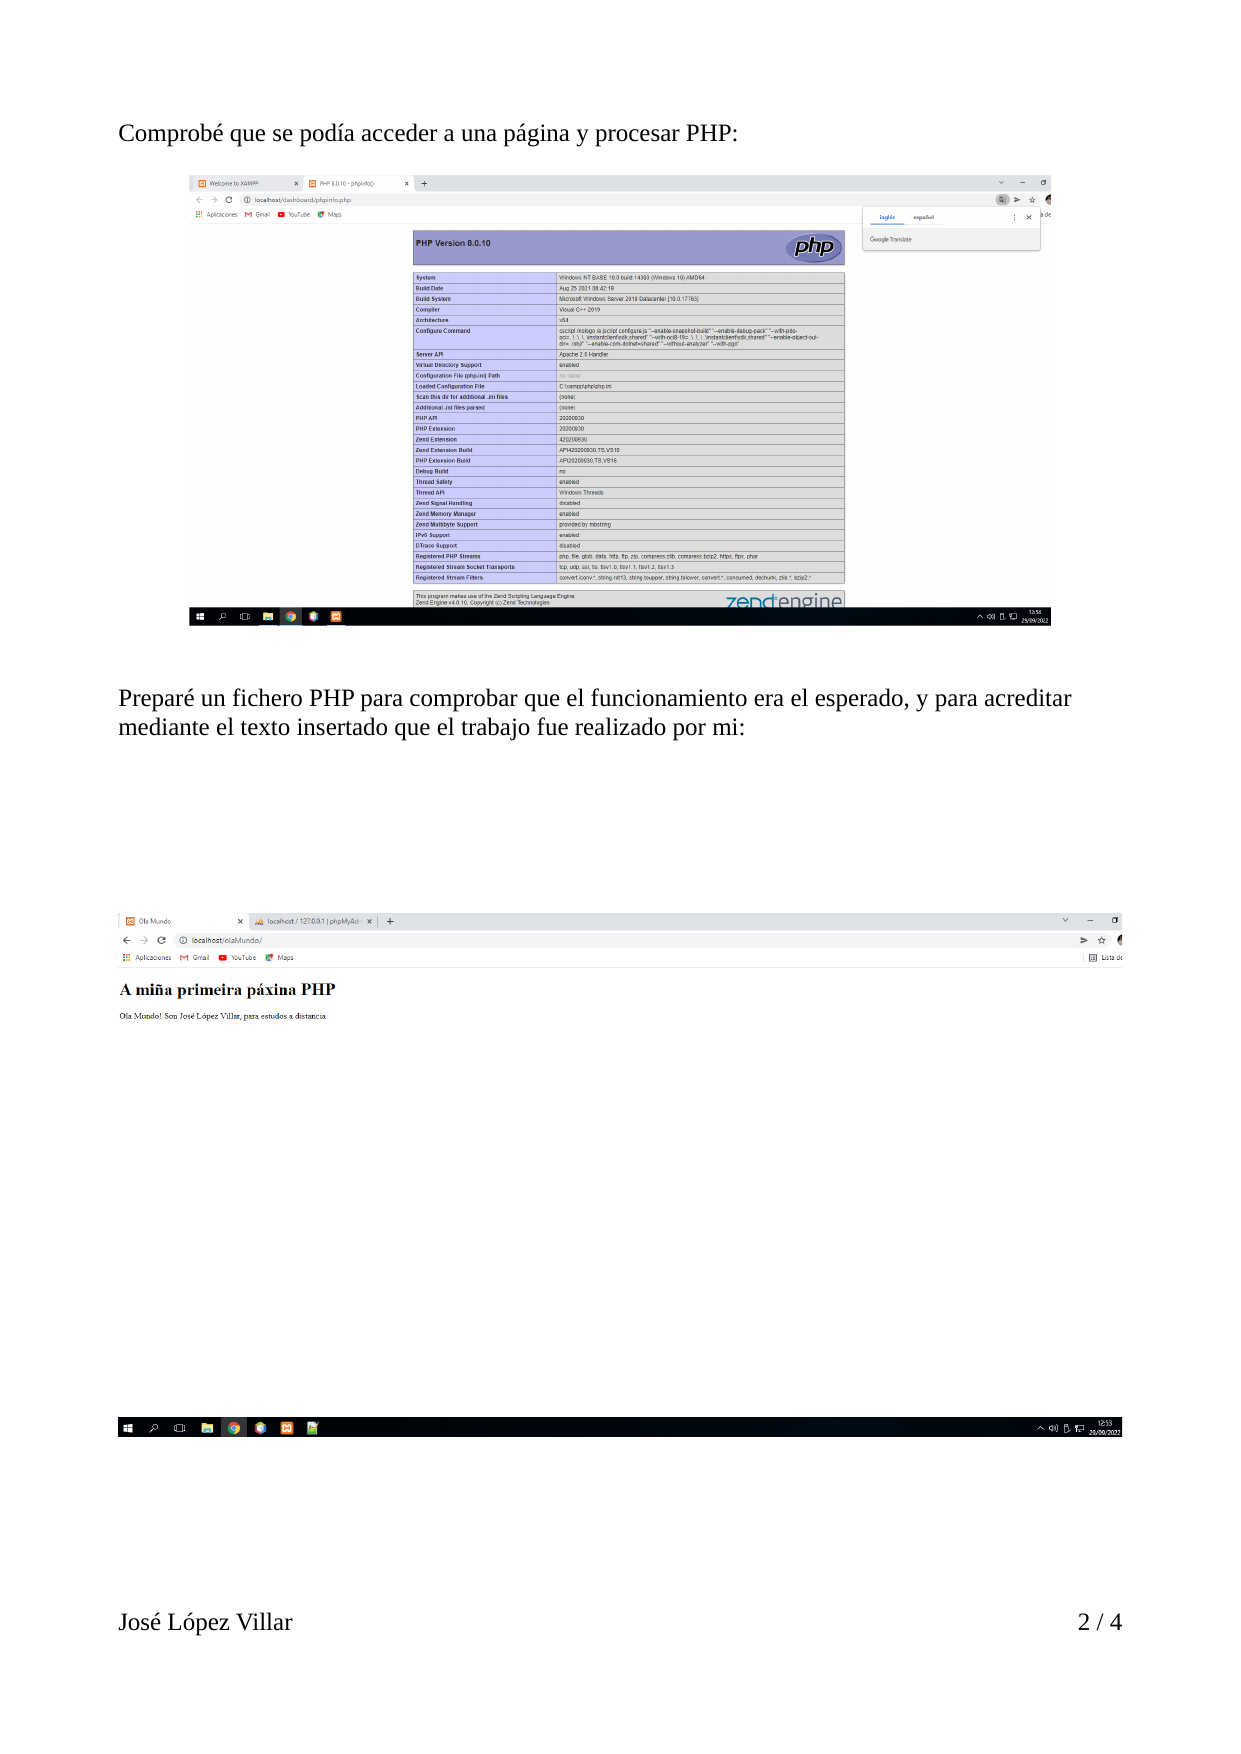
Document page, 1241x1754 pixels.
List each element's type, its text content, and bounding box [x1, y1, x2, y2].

text Preparé un fichero PHP para comprobar que el funcionamiento era el esperado, y para acreditar mediante el texto insertado que el trabajo fue realizado por mi: [118, 683, 1122, 741]
picture [189, 175, 1051, 626]
picture [118, 913, 1123, 1437]
text Comprobé que se podía acceder a una página y procesar PHP: [118, 118, 1122, 147]
